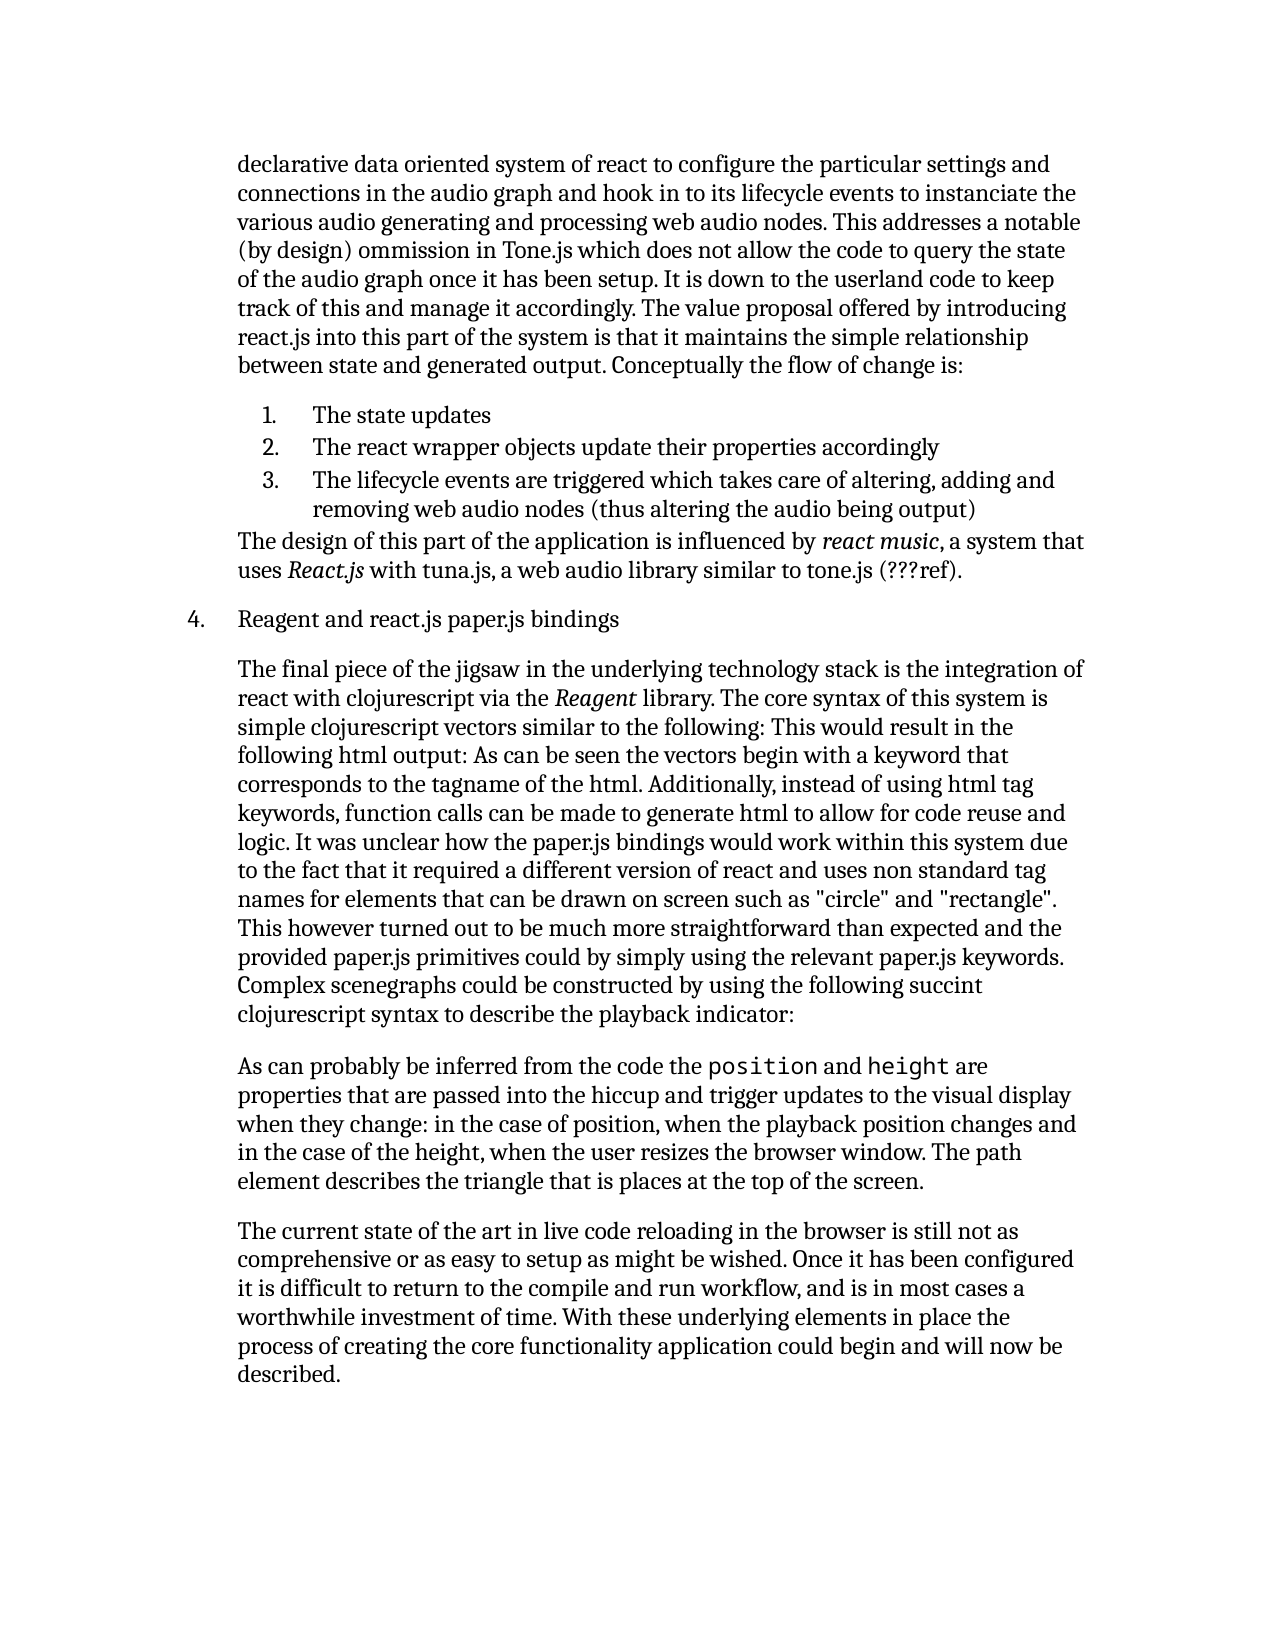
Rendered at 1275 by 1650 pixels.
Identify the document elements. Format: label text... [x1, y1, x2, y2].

list The react wrapper objects update their properties accordingly [262, 433, 1087, 462]
list Reagent and react.js paper.js bindings [187, 605, 1087, 634]
list The design of this part of the application is influenced by react music, a system that uses React.js with tuna.js, a web audio library similar to tone.js (???ref). [187, 527, 1087, 584]
list As can probably be inferred from the code the position and height are properties that are passed into the hiccup and trigger updates to the visual display when they change: in the case of position, when the playback position changes and in the case of the height, when the user resizes the browser window. The path element describes the triangle that is places at the top of the screen. [187, 1049, 1087, 1196]
list The current state of the art in live code reloading in the browser is still not as comprehensive or as easy to setup as might be wished. Once it has been configured it is difficult to return to the compile and run workflow, and is in most cases a worthwhile investment of time. With these underlying elements in place the process of creating the core functionality application could begin and will now be described. [187, 1217, 1087, 1389]
list The lifecycle events are triggered which takes care of altering, adding and removing web audio nodes (thus altering the audio being output) [262, 466, 1087, 523]
list The final piece of the jigsaw in the underlying technology stack is the integration of react with clojurescript via the Reagent library. The core syntax of this system is simple clojurescript vectors similar to the following: This would result in the following html output: As can be seen the vectors begin with a keyword that corresponds to the tagname of the html. Additionally, instead of using html tag keywords, function calls can be made to generate html to allow for code reuse and logic. It was unclear how the paper.js bindings would work within this system due to the fact that it required a different version of react and uses non standard tag names for elements that can be drawn on screen such as "circle" and "rectangle". This however turned out to be much more straightforward than expected and the provided paper.js primitives could by simply using the relevant paper.js keywords. Complex scenegraphs could be constructed by using the following succint clojurescript syntax to describe the playback indicator: [187, 655, 1087, 1029]
list declarative data oriented system of react to configure the particular settings and connections in the audio graph and hook in to its lifecycle events to instanciate the various audio generating and processing web audio nodes. This addresses a notable (by design) ommission in Tone.js which does not allow the code to query the state of the audio graph once it has been setup. It is down to the userland code to keep track of this and manage it accordingly. The value proposal offered by introducing react.js into this part of the system is that it maintains the simple relationship between state and generated output. Conceptually the flow of change is: [187, 150, 1087, 380]
list The state updates [262, 401, 1087, 429]
